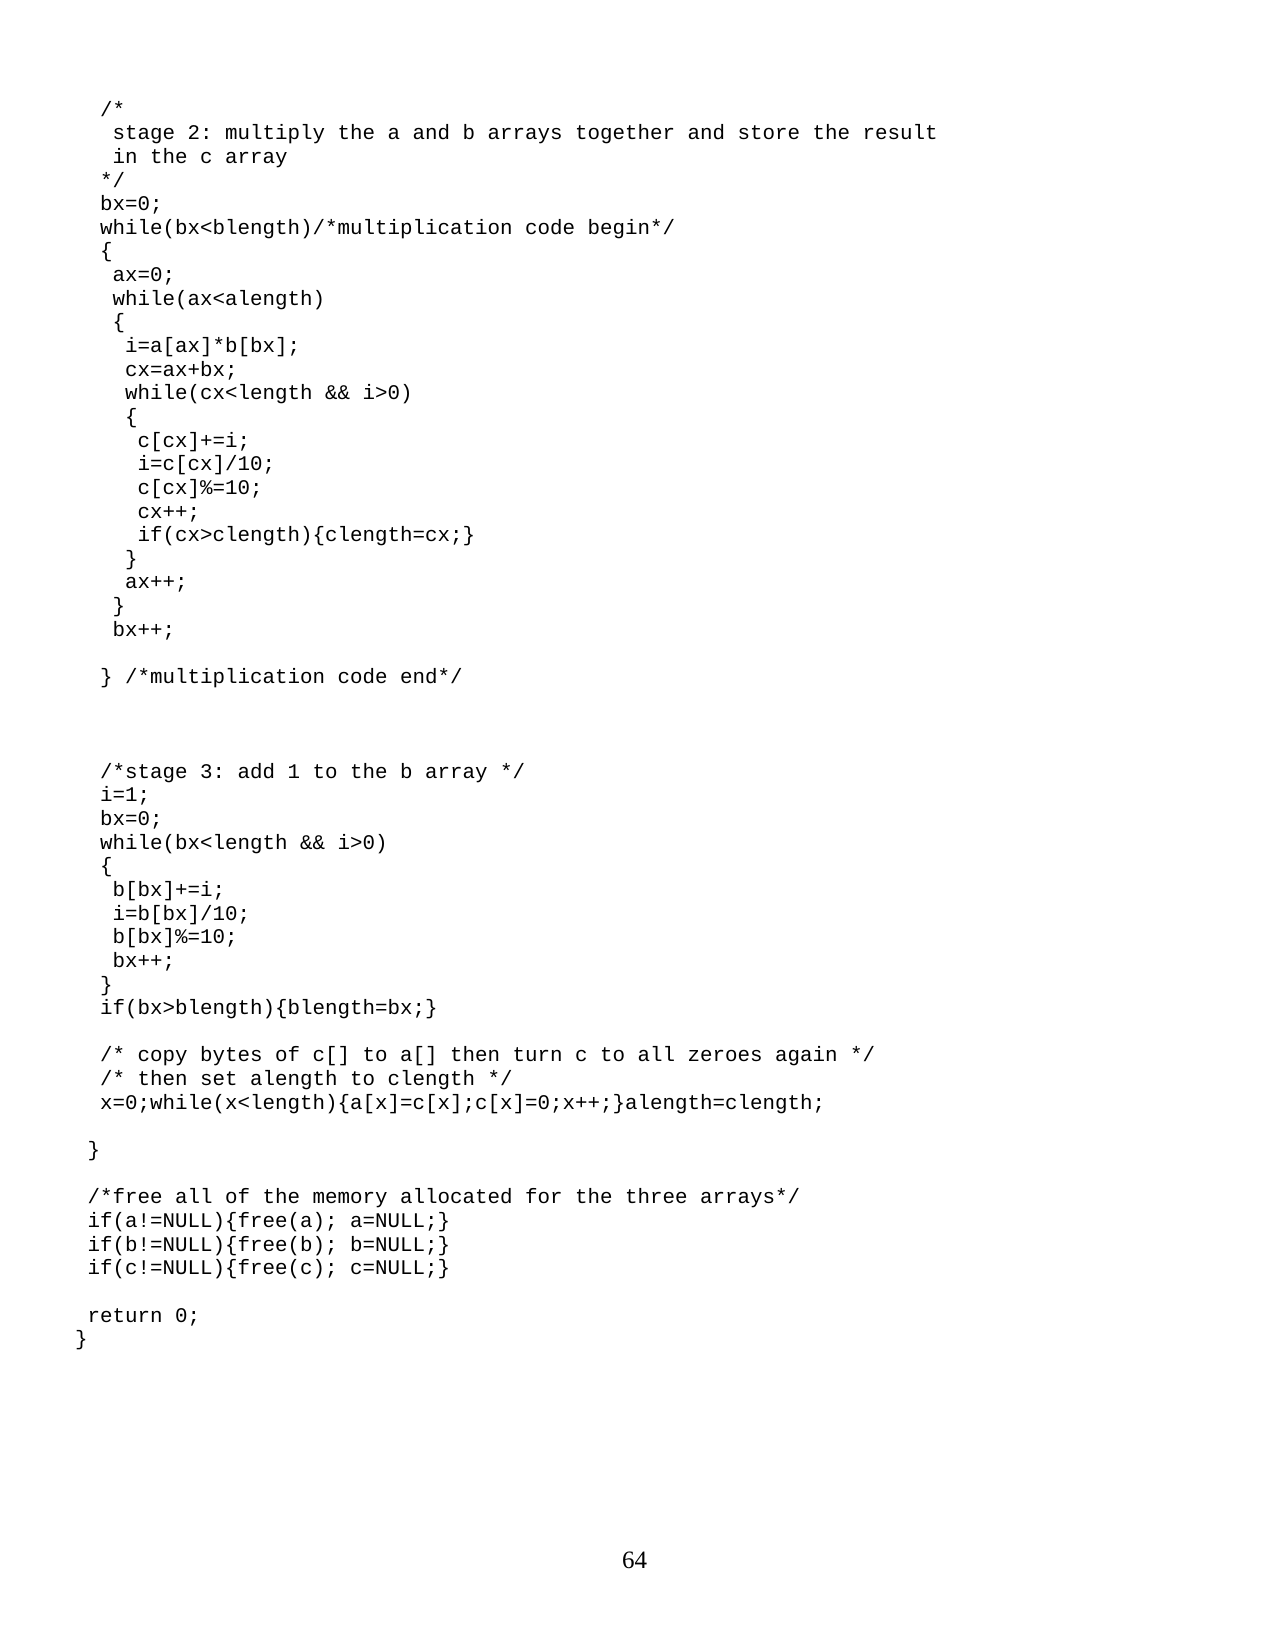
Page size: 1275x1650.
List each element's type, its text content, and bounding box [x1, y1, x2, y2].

text i=c[cx]/10; [75, 453, 1200, 477]
text if(bx>blength){blength=bx;} [75, 997, 1200, 1021]
text if(b!=NULL){free(b); b=NULL;} [75, 1234, 1200, 1257]
text { [75, 406, 1200, 430]
text bx=0; [75, 193, 1200, 217]
text } /*multiplication code end*/ [75, 666, 1200, 690]
text /* [75, 99, 1200, 122]
text } [75, 973, 1200, 997]
text ax++; [75, 572, 1200, 595]
text { [75, 241, 1200, 264]
text /*free all of the memory allocated for the three arrays*/ [75, 1186, 1200, 1210]
text if(c!=NULL){free(c); c=NULL;} [75, 1257, 1200, 1281]
text /* copy bytes of c[] to a[] then turn c to all zeroes again */ [75, 1044, 1200, 1068]
text i=a[ax]*b[bx]; [75, 335, 1200, 359]
text return 0; [75, 1304, 1200, 1328]
text } [75, 1139, 1200, 1163]
text stage 2: multiply the a and b arrays together and store the result [75, 122, 1200, 146]
text i=b[bx]/10; [75, 903, 1200, 926]
text c[cx]%=10; [75, 477, 1200, 501]
text b[bx]+=i; [75, 879, 1200, 903]
text while(ax<alength) [75, 288, 1200, 311]
text c[cx]+=i; [75, 430, 1200, 453]
text if(a!=NULL){free(a); a=NULL;} [75, 1210, 1200, 1234]
text } [75, 595, 1200, 619]
text bx=0; [75, 808, 1200, 832]
text while(bx<blength)/*multiplication code begin*/ [75, 217, 1200, 241]
text if(cx>clength){clength=cx;} [75, 524, 1200, 548]
text { [75, 311, 1200, 335]
text bx++; [75, 619, 1200, 642]
text bx++; [75, 950, 1200, 973]
text while(bx<length && i>0) [75, 832, 1200, 855]
text cx=ax+bx; [75, 359, 1200, 382]
text } [75, 1328, 1200, 1352]
text in the c array [75, 146, 1200, 169]
text b[bx]%=10; [75, 926, 1200, 950]
text x=0;while(x<length){a[x]=c[x];c[x]=0;x++;}alength=clength; [75, 1092, 1200, 1115]
text { [75, 855, 1200, 879]
text ax=0; [75, 264, 1200, 288]
text /*stage 3: add 1 to the b array */ [75, 761, 1200, 784]
text */ [75, 169, 1200, 193]
text /* then set alength to clength */ [75, 1068, 1200, 1092]
text while(cx<length && i>0) [75, 382, 1200, 406]
text cx++; [75, 501, 1200, 524]
text i=1; [75, 784, 1200, 808]
text } [75, 548, 1200, 572]
